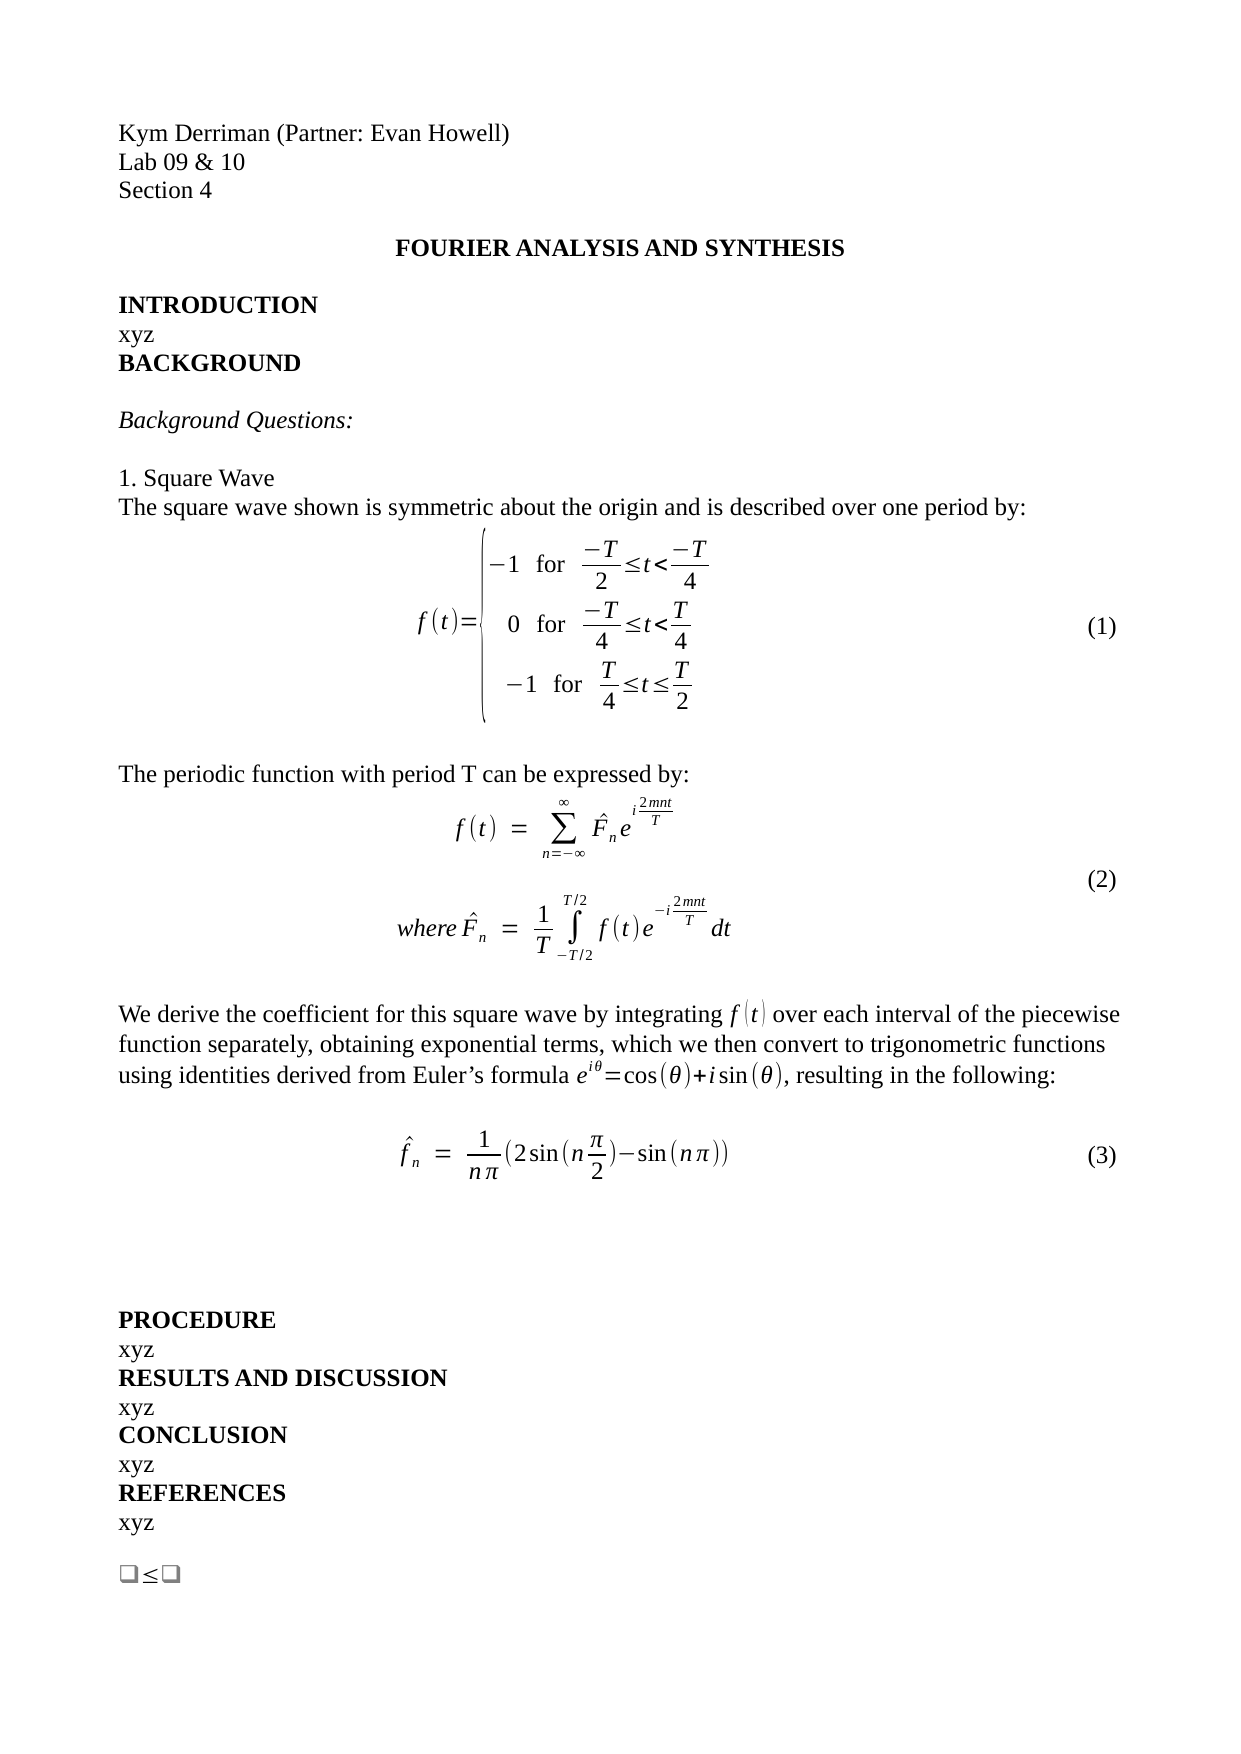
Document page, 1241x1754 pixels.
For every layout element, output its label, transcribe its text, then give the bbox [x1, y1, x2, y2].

text RESULTS AND DISCUSSION [118, 1363, 1122, 1392]
text xyz [118, 1334, 1122, 1363]
table_header [118, 788, 1010, 969]
text The square wave shown is symmetric about the origin and is described over one period by: [118, 492, 1122, 521]
text xyz [118, 1507, 1122, 1535]
text CONCLUSION [118, 1420, 1122, 1449]
table_header [118, 1120, 1010, 1190]
text We derive the coefficient for this square wave by integrating over each interval of the piecewise function separately, obtaining exponential terms, which we then convert to trigonometric functions using identities derived from Euler’s formula , resulting in the following: [118, 998, 1122, 1091]
text Lab 09 & 10 [118, 147, 1122, 176]
text Section 4 [118, 176, 1122, 204]
text 1. Square Wave [118, 463, 1122, 492]
text INTRODUCTION [118, 291, 1122, 319]
text xyz [118, 319, 1122, 348]
table_header (1) [1010, 521, 1122, 730]
text BACKGROUND [118, 348, 1122, 377]
text FOURIER ANALYSIS AND SYNTHESIS [118, 233, 1122, 262]
text xyz [118, 1392, 1122, 1420]
text Background Questions: [118, 406, 1122, 434]
table_header (2) [1010, 788, 1122, 969]
text Kym Derriman (Partner: Evan Howell) [118, 118, 1122, 147]
table_header (3) [1010, 1120, 1122, 1190]
text The periodic function with period T can be expressed by: [118, 759, 1122, 788]
text PROCEDURE [118, 1305, 1122, 1334]
text REFERENCES [118, 1478, 1122, 1507]
table_header [118, 521, 1010, 730]
text xyz [118, 1449, 1122, 1478]
